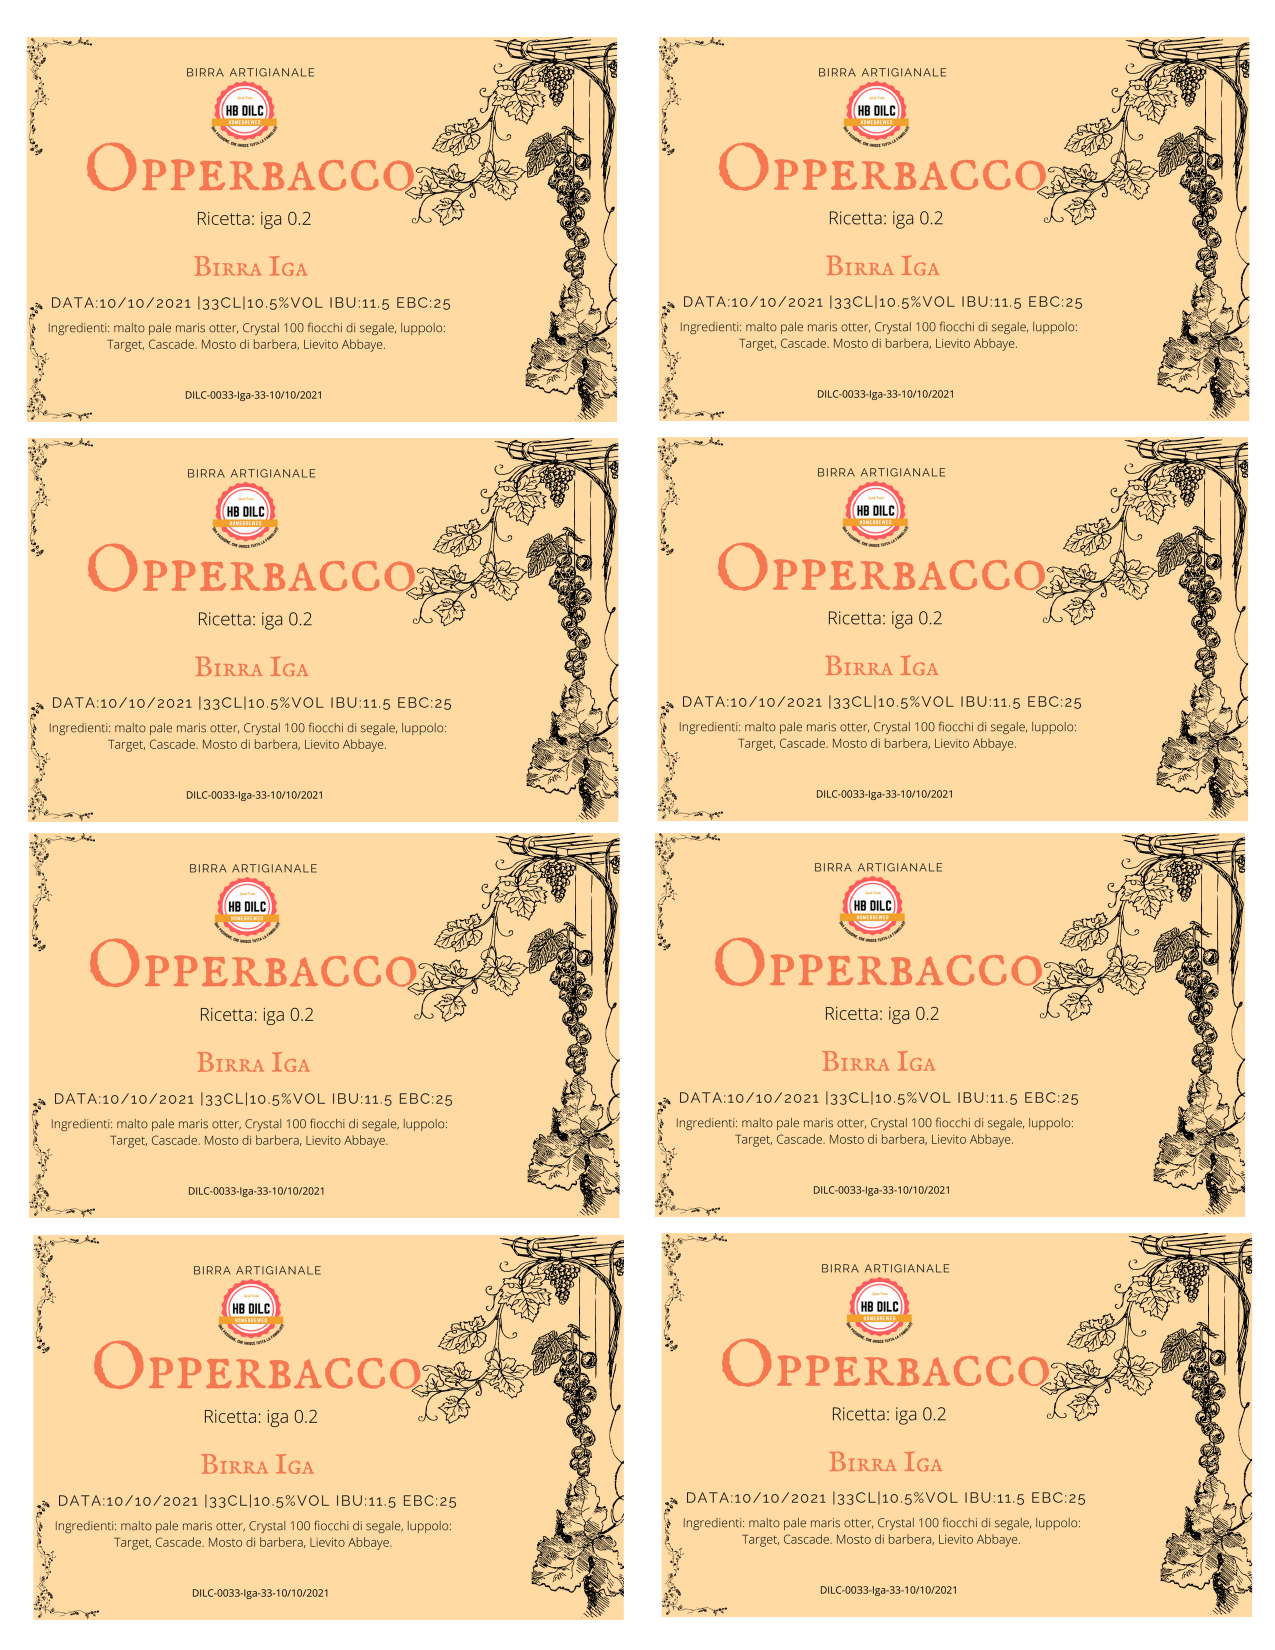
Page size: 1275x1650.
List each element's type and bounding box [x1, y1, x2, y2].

picture [29, 833, 620, 1218]
picture [26, 37, 618, 422]
picture [33, 1235, 624, 1620]
picture [657, 437, 1249, 821]
picture [658, 37, 1250, 421]
picture [654, 833, 1246, 1217]
picture [27, 438, 619, 822]
picture [661, 1233, 1253, 1617]
